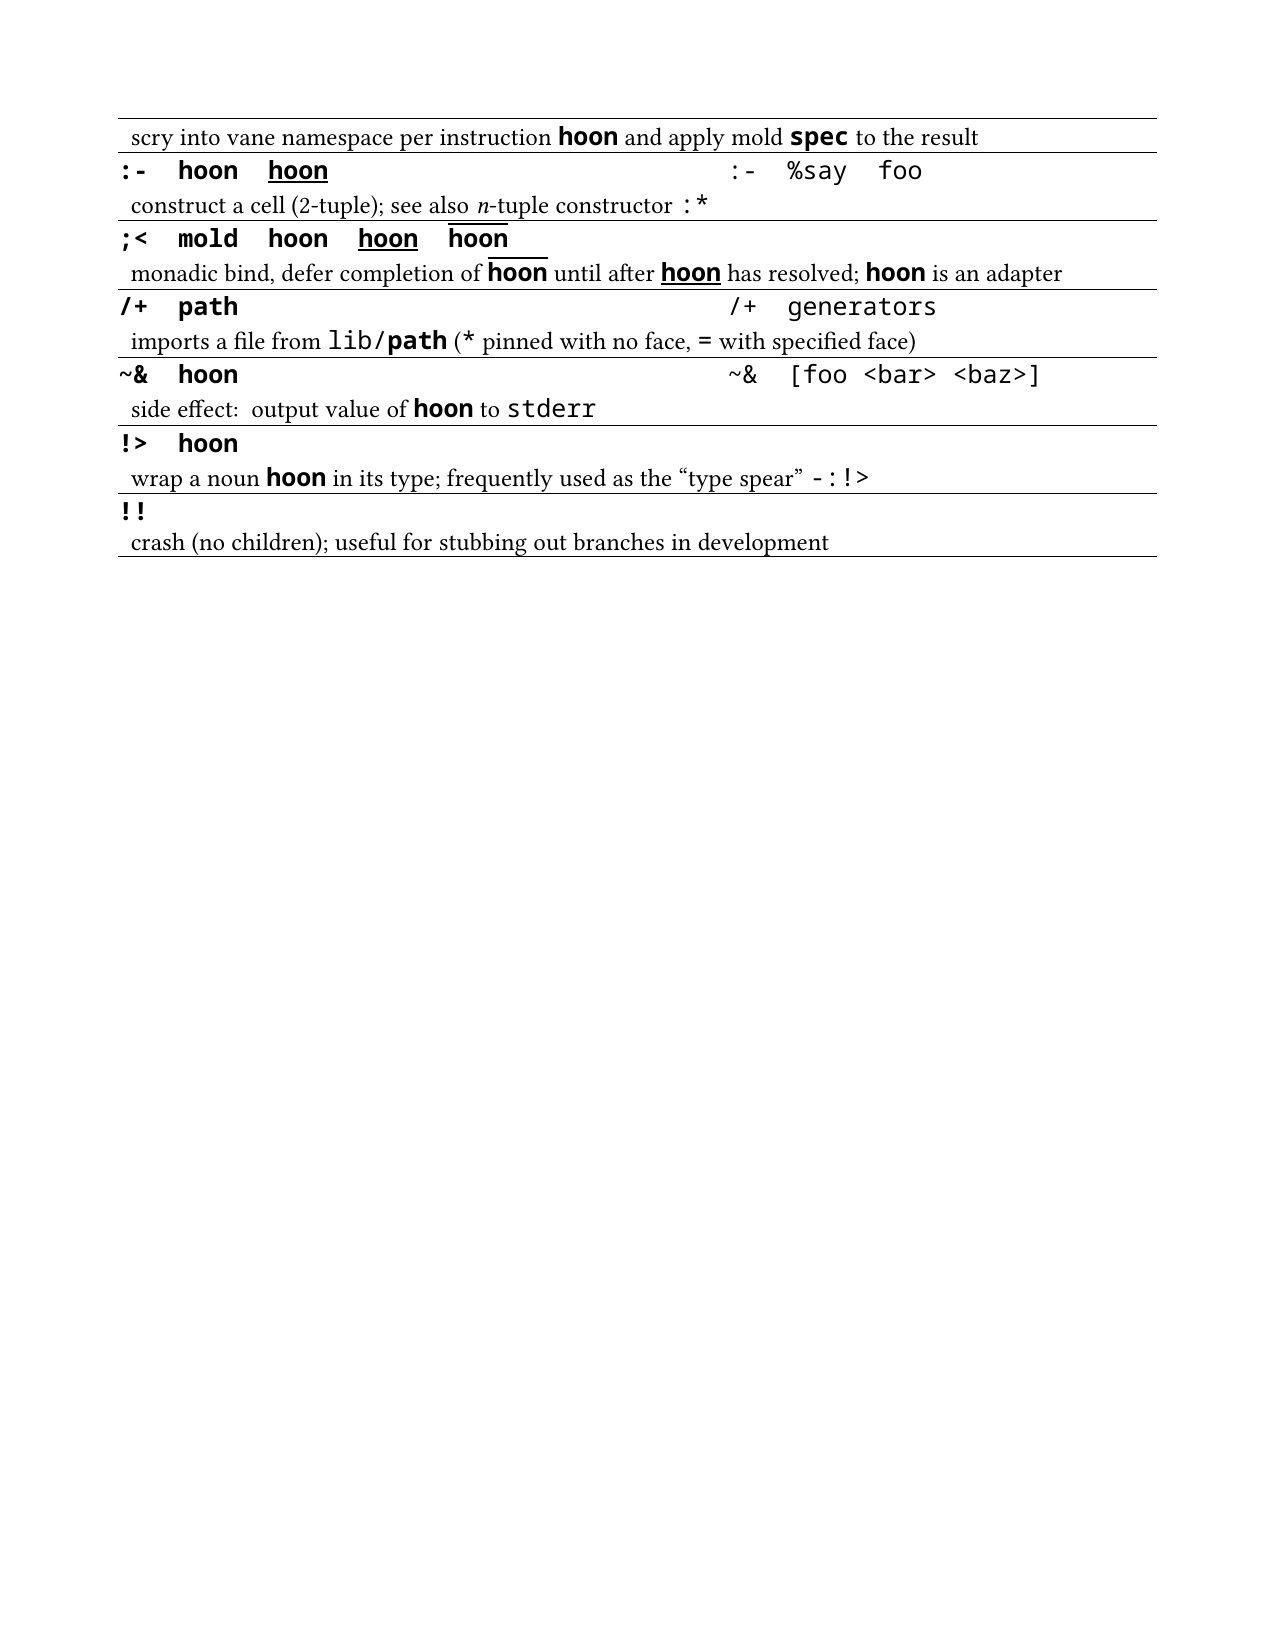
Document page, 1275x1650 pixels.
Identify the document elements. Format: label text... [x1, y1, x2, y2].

table_cell !> hoon [118, 426, 1157, 459]
table_cell /+ generators [728, 290, 1157, 323]
table_cell monadic bind, defer completion of hoon until after hoon has resolved; hoon is an adapter [118, 255, 1157, 289]
table_cell crash (no children); useful for stubbing out branches in development [118, 528, 1157, 556]
table_cell ~& [foo <bar> <baz>] [728, 358, 1157, 391]
table_cell scry into vane namespace per instruction hoon and apply mold spec to the result [118, 119, 1157, 152]
table_cell :- hoon hoon [118, 153, 727, 186]
table_cell imports a file from lib/path (* pinned with no face, = with specified face) [118, 323, 1157, 357]
table_cell side effect: output value of hoon to stderr [118, 391, 1157, 425]
table_cell /+ path [118, 290, 727, 323]
table_cell ;< mold hoon hoon hoon [118, 221, 1157, 254]
table_cell wrap a noun hoon in its type; frequently used as the “type spear” -:!> [118, 459, 1157, 493]
table_cell !! [118, 494, 1157, 527]
table_cell :- %say foo [728, 153, 1157, 186]
table_cell construct a cell (2-tuple); see also n-tuple constructor :* [118, 186, 1157, 220]
table_cell ~& hoon [118, 358, 727, 391]
